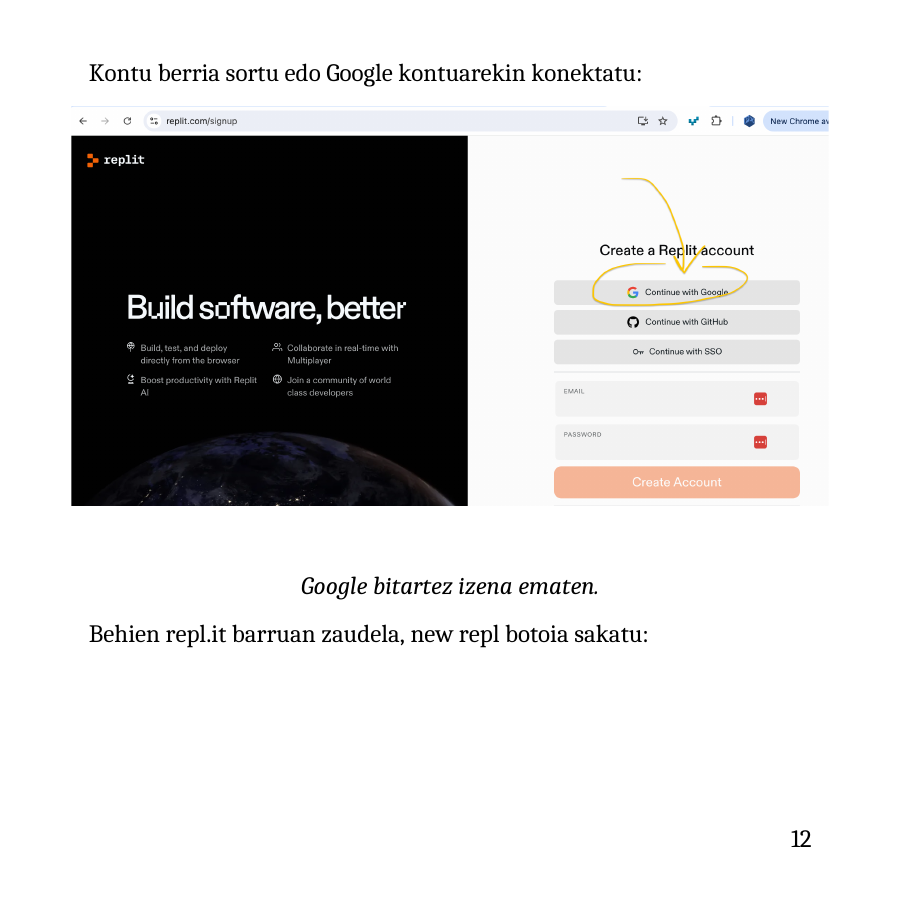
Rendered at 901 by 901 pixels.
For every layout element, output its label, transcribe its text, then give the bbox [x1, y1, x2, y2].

text Kontu berria sortu edo Google kontuarekin konektatu: [89, 59, 811, 88]
text Google bitartez izena ematen. [89, 572, 811, 601]
text Behien repl.it barruan zaudela, new repl botoia sakatu: [89, 620, 811, 648]
picture [71, 106, 829, 506]
